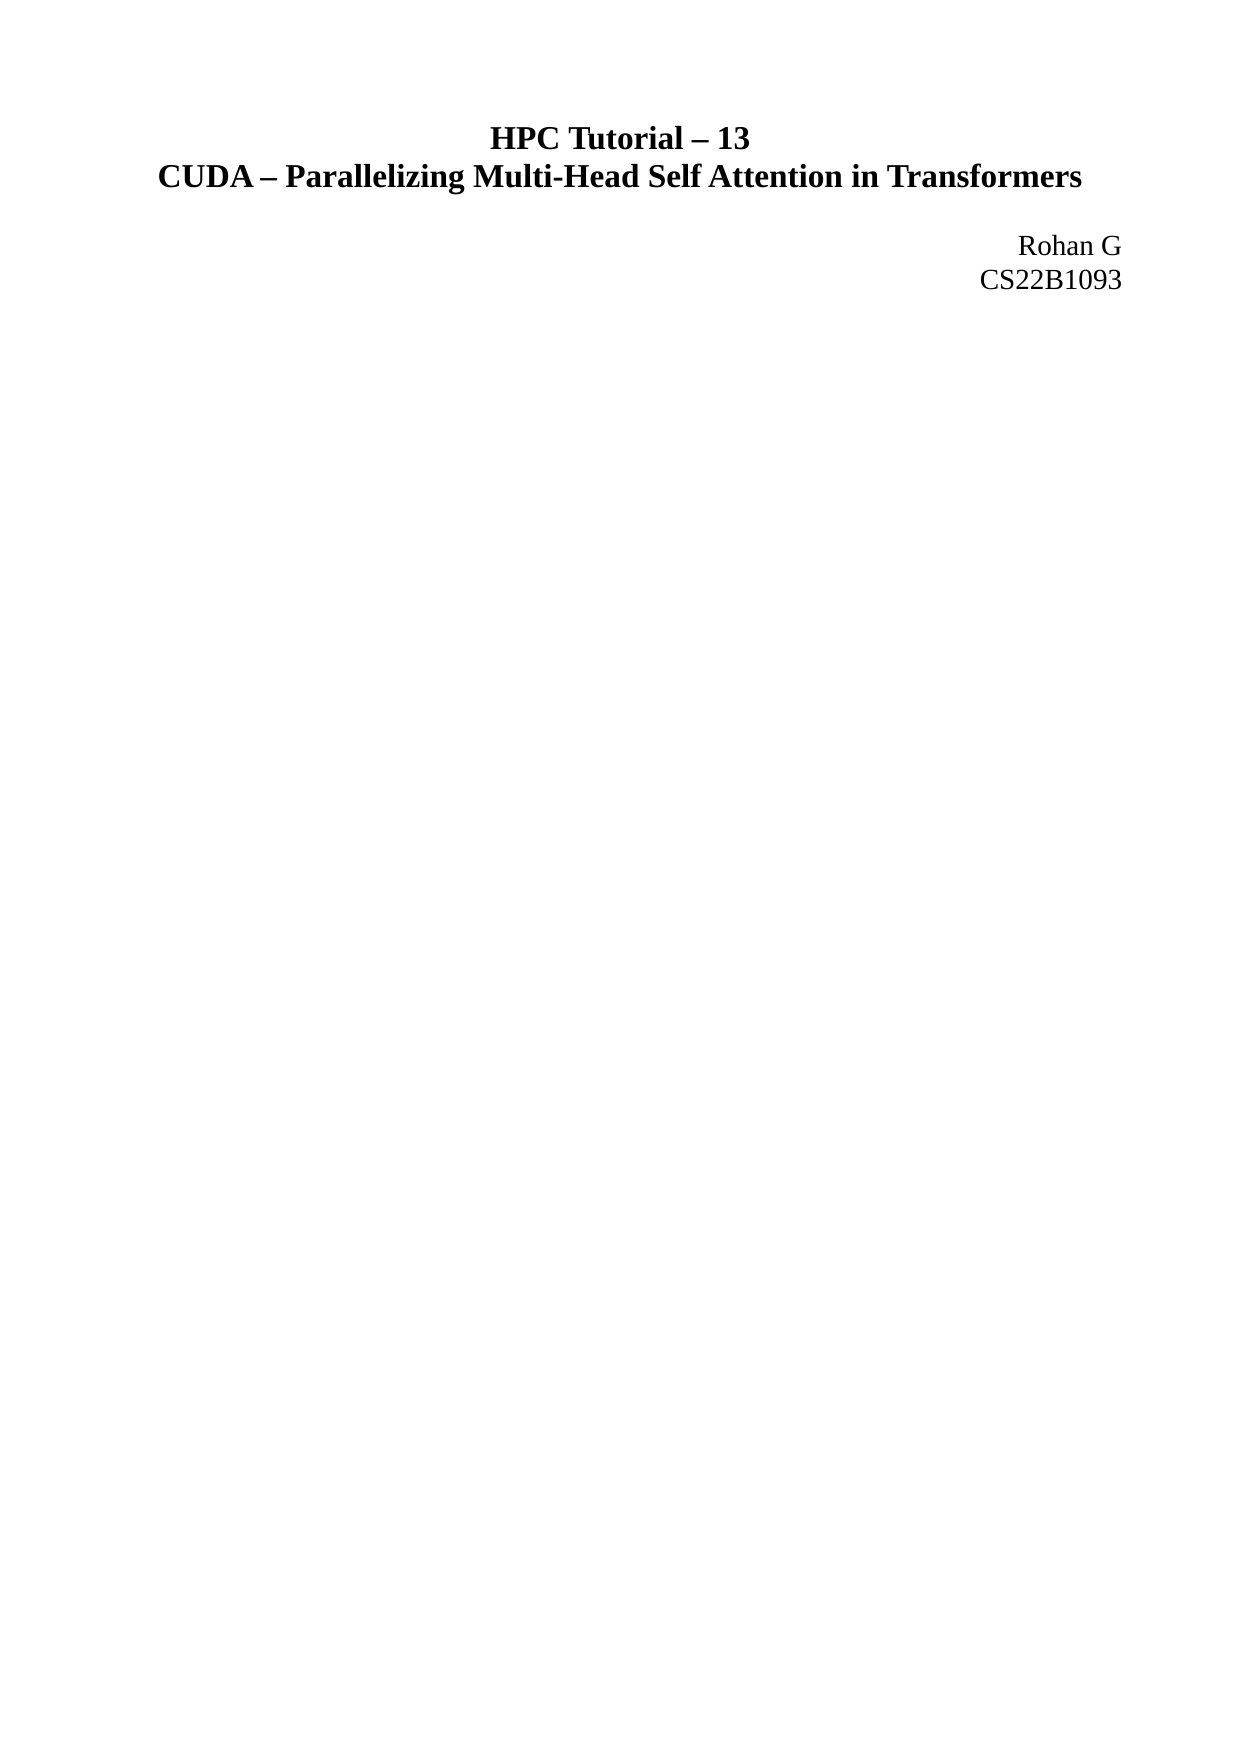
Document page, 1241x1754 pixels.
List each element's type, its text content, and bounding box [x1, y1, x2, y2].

text CS22B1093 [118, 262, 1122, 295]
text CUDA – Parallelizing Multi-Head Self Attention in Transformers [118, 156, 1122, 195]
text Rohan G [118, 228, 1122, 262]
text HPC Tutorial – 13 [118, 118, 1122, 156]
